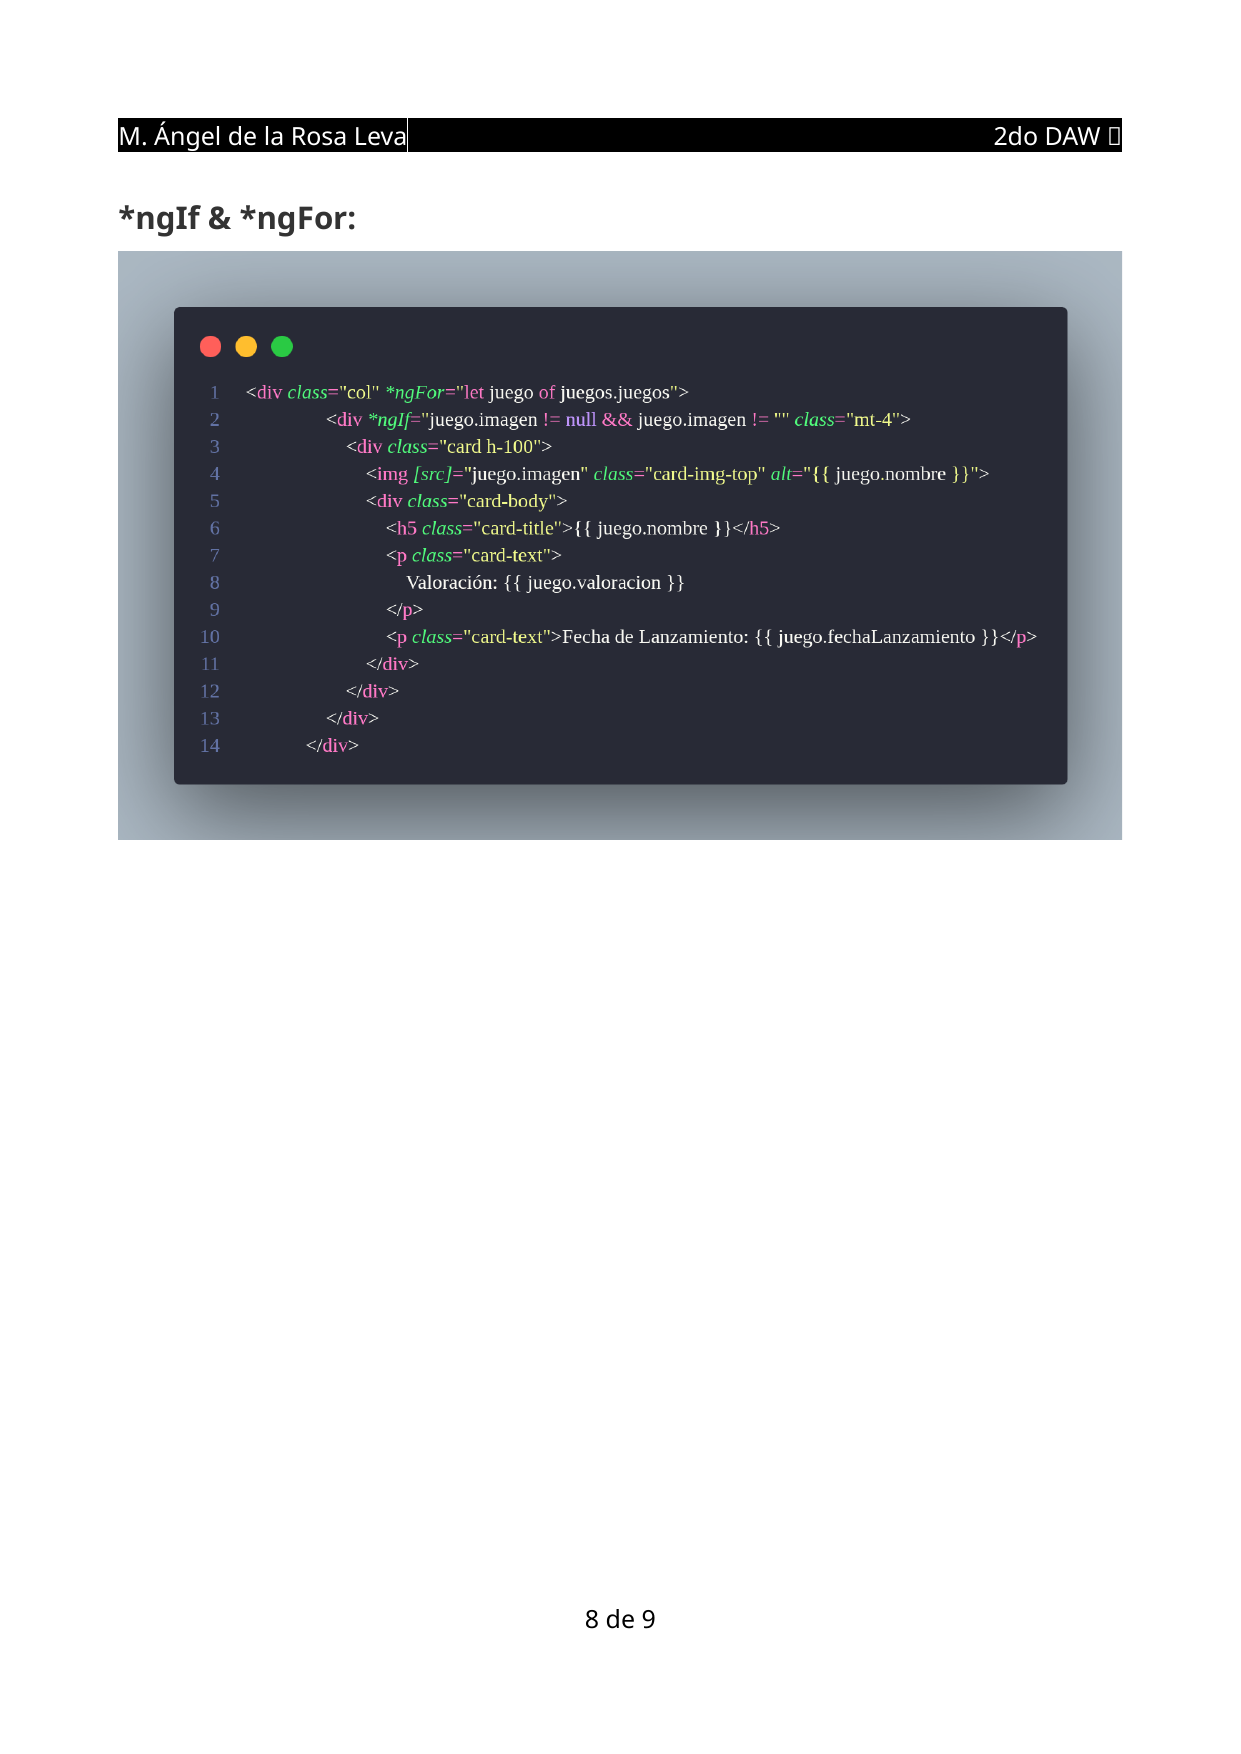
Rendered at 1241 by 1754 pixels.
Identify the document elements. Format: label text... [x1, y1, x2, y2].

subtitle *ngIf & *ngFor: [118, 196, 1122, 239]
picture [118, 251, 1123, 840]
